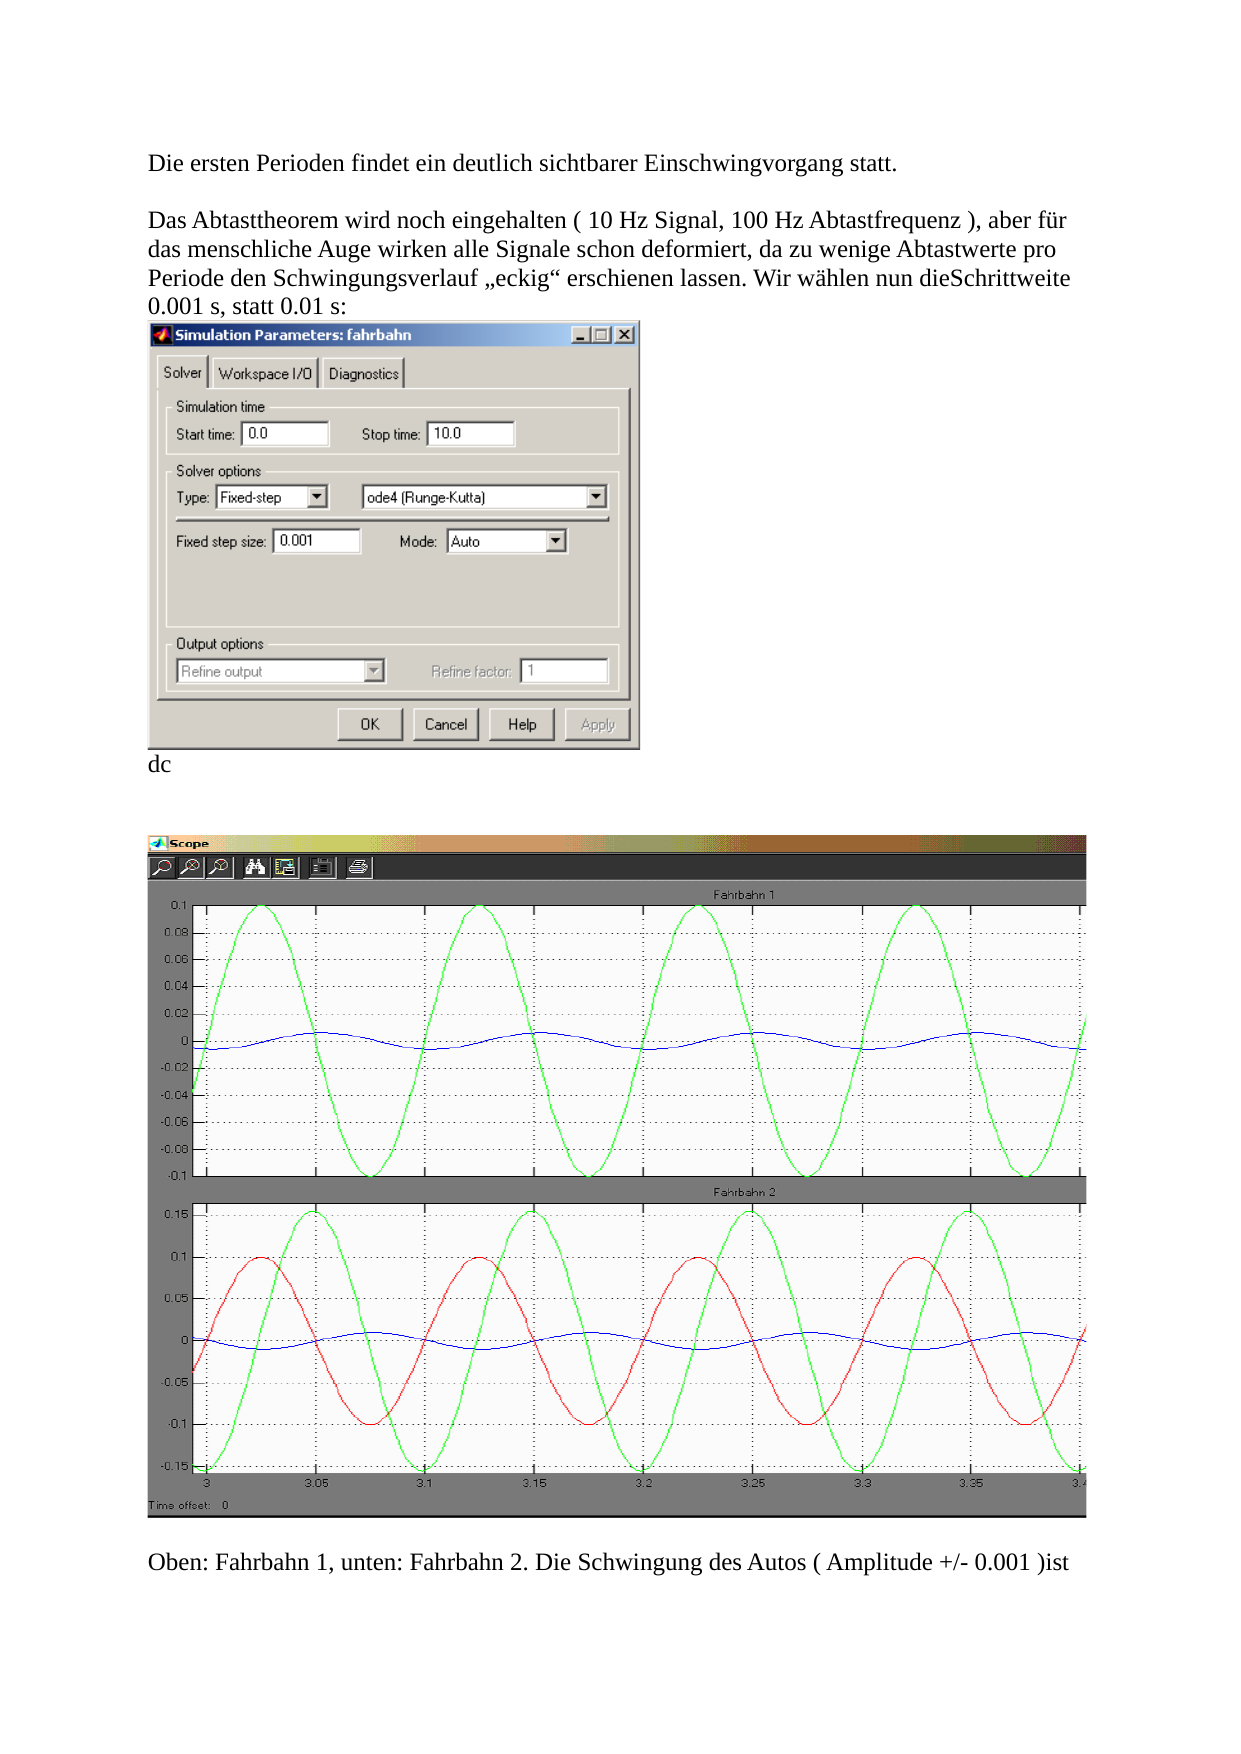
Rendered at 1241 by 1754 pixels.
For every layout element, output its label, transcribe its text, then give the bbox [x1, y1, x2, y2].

picture [147, 835, 1087, 1518]
picture [147, 320, 641, 750]
text dc [148, 749, 1093, 778]
text Die ersten Perioden findet ein deutlich sichtbarer Einschwingvorgang statt. [148, 148, 1093, 176]
text Oben: Fahrbahn 1, unten: Fahrbahn 2. Die Schwingung des Autos ( Amplitude +/- 0.001 )ist [148, 1547, 1093, 1575]
text Das Abtasttheorem wird noch eingehalten ( 10 Hz Signal, 100 Hz Abtastfrequenz ), aber für das menschliche Auge wirken alle Signale schon deformiert, da zu wenige Abtastwerte pro Periode den Schwingungsverlauf „eckig“ erschienen lassen. Wir wählen nun dieSchrittweite 0.001 s, statt 0.01 s: [148, 205, 1093, 320]
